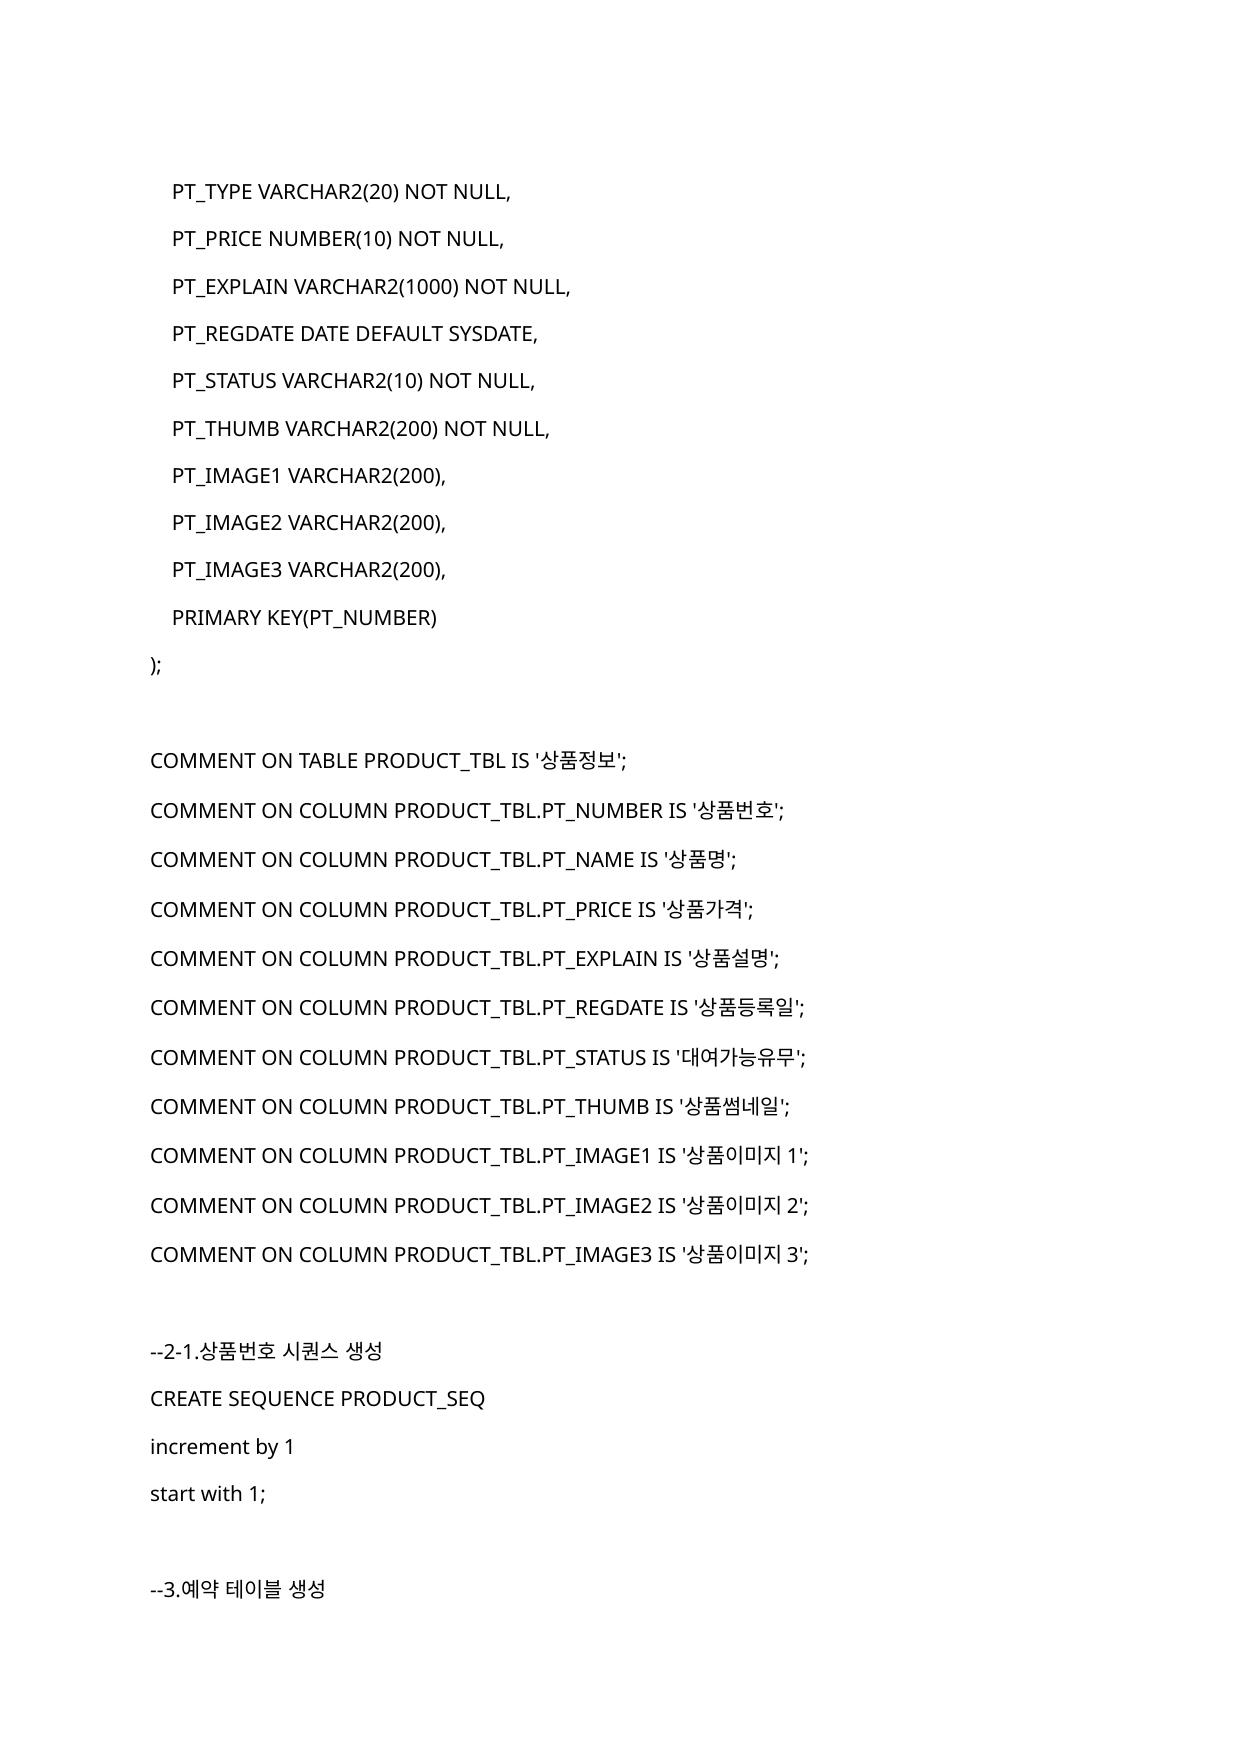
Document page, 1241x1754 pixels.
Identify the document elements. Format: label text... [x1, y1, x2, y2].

text increment by 1 [150, 1432, 1090, 1460]
text COMMENT ON COLUMN PRODUCT_TBL.PT_STATUS IS '대여가능유무'; [150, 1041, 1090, 1071]
text PT_PRICE NUMBER(10) NOT NULL, [150, 224, 1090, 253]
text --3.예약 테이블 생성 [150, 1574, 1090, 1604]
text COMMENT ON COLUMN PRODUCT_TBL.PT_NUMBER IS '상품번호'; [150, 794, 1090, 824]
text PT_THUMB VARCHAR2(200) NOT NULL, [150, 414, 1090, 442]
text PT_IMAGE3 VARCHAR2(200), [150, 556, 1090, 584]
text PT_REGDATE DATE DEFAULT SYSDATE, [150, 319, 1090, 347]
text PT_IMAGE1 VARCHAR2(200), [150, 461, 1090, 489]
text PT_STATUS VARCHAR2(10) NOT NULL, [150, 366, 1090, 395]
text PRIMARY KEY(PT_NUMBER) [150, 603, 1090, 631]
text COMMENT ON COLUMN PRODUCT_TBL.PT_PRICE IS '상품가격'; [150, 893, 1090, 923]
text COMMENT ON TABLE PRODUCT_TBL IS '상품정보'; [150, 745, 1090, 775]
text COMMENT ON COLUMN PRODUCT_TBL.PT_THUMB IS '상품썸네일'; [150, 1090, 1090, 1121]
text PT_EXPLAIN VARCHAR2(1000) NOT NULL, [150, 272, 1090, 300]
text COMMENT ON COLUMN PRODUCT_TBL.PT_IMAGE2 IS '상품이미지2'; [150, 1189, 1090, 1219]
text COMMENT ON COLUMN PRODUCT_TBL.PT_NAME IS '상품명'; [150, 843, 1090, 874]
text COMMENT ON COLUMN PRODUCT_TBL.PT_EXPLAIN IS '상품설명'; [150, 942, 1090, 972]
text COMMENT ON COLUMN PRODUCT_TBL.PT_IMAGE1 IS '상품이미지1'; [150, 1140, 1090, 1170]
text ); [150, 650, 1090, 678]
text --2-1.상품번호 시퀀스 생성 [150, 1335, 1090, 1365]
text PT_IMAGE2 VARCHAR2(200), [150, 508, 1090, 537]
text COMMENT ON COLUMN PRODUCT_TBL.PT_REGDATE IS '상품등록일'; [150, 992, 1090, 1022]
text COMMENT ON COLUMN PRODUCT_TBL.PT_IMAGE3 IS '상품이미지3'; [150, 1238, 1090, 1269]
text PT_TYPE VARCHAR2(20) NOT NULL, [150, 177, 1090, 206]
text start with 1; [150, 1479, 1090, 1507]
text CREATE SEQUENCE PRODUCT_SEQ [150, 1384, 1090, 1413]
